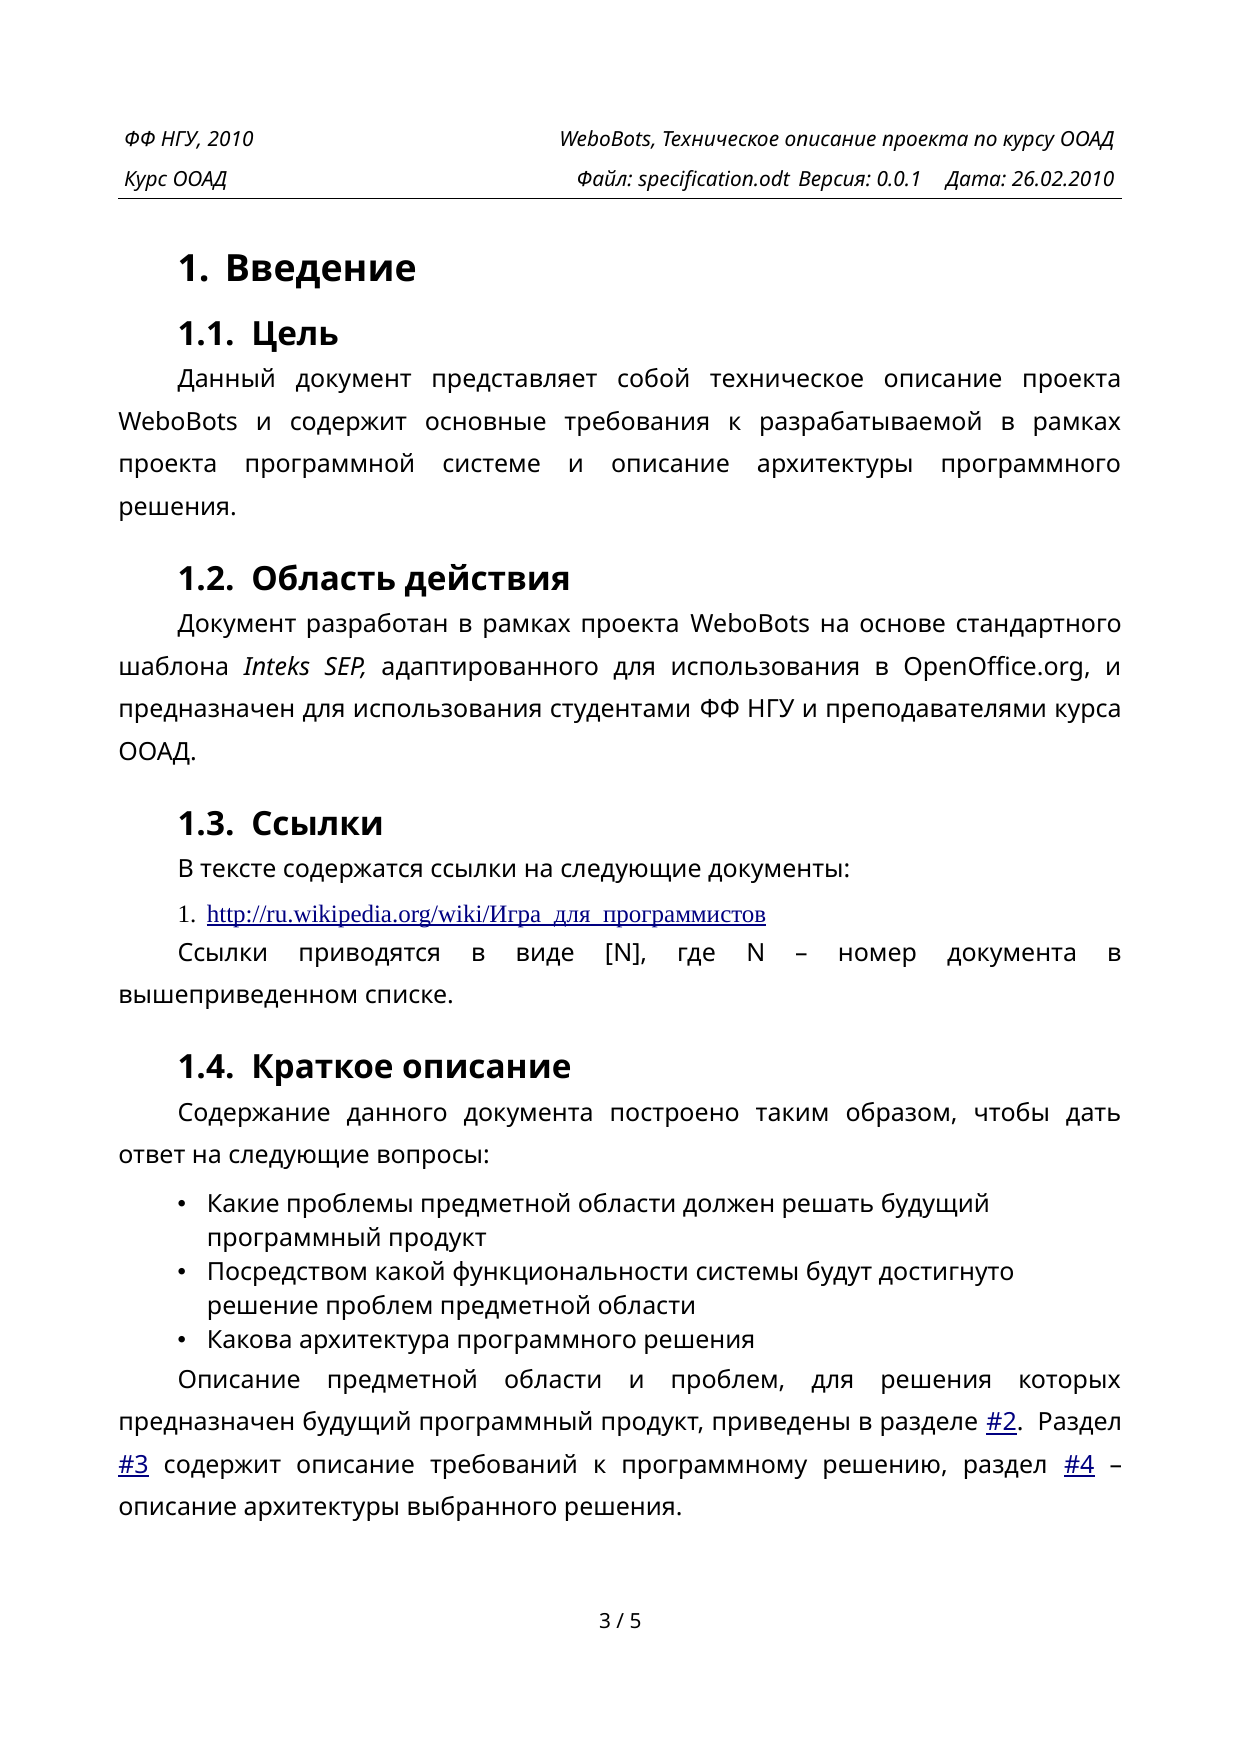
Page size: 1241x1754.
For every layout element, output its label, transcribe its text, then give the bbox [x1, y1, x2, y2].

list http://ru.wikipedia.org/wiki/Игра_для_программистов [177, 899, 1122, 928]
text Ссылки приводятся в виде [N], где N – номер документа в вышеприведенном списке. [118, 934, 1122, 1011]
list Какие проблемы предметной области должен решать будущий программный продукт [177, 1185, 1122, 1253]
text Описание предметной области и проблем, для решения которых предназначен будущий программный продукт, приведены в разделе #2. Раздел #3 содержит описание требований к программному решению, раздел #4 – описание архитектуры выбранного решения. [118, 1361, 1122, 1523]
text Данный документ представляет собой техническое описание проекта WeboBots и содержит основные требования к разрабатываемой в рамках проекта программной системе и описание архитектуры программного решения. [118, 361, 1122, 523]
subtitle Область действия [177, 555, 1063, 600]
list Какова архитектура программного решения [177, 1321, 1122, 1356]
subtitle Цель [177, 310, 1063, 355]
text Документ разработан в рамках проекта WeboBots на основе стандартного шаблона Inteks SEP, адаптированного для использования в OpenOffice.org, и предназначен для использования студентами ФФ НГУ и преподавателями курса ООАД. [118, 606, 1122, 768]
text Содержание данного документа построено таким образом, чтобы дать ответ на следующие вопросы: [118, 1094, 1122, 1171]
text В тексте содержатся ссылки на следующие документы: [118, 851, 1122, 885]
subtitle Введение [177, 241, 1063, 292]
subtitle Ссылки [177, 800, 1063, 845]
list Посредством какой функциональности системы будут достигнуто решение проблем предметной области [177, 1253, 1122, 1321]
subtitle Краткое описание [177, 1043, 1063, 1088]
